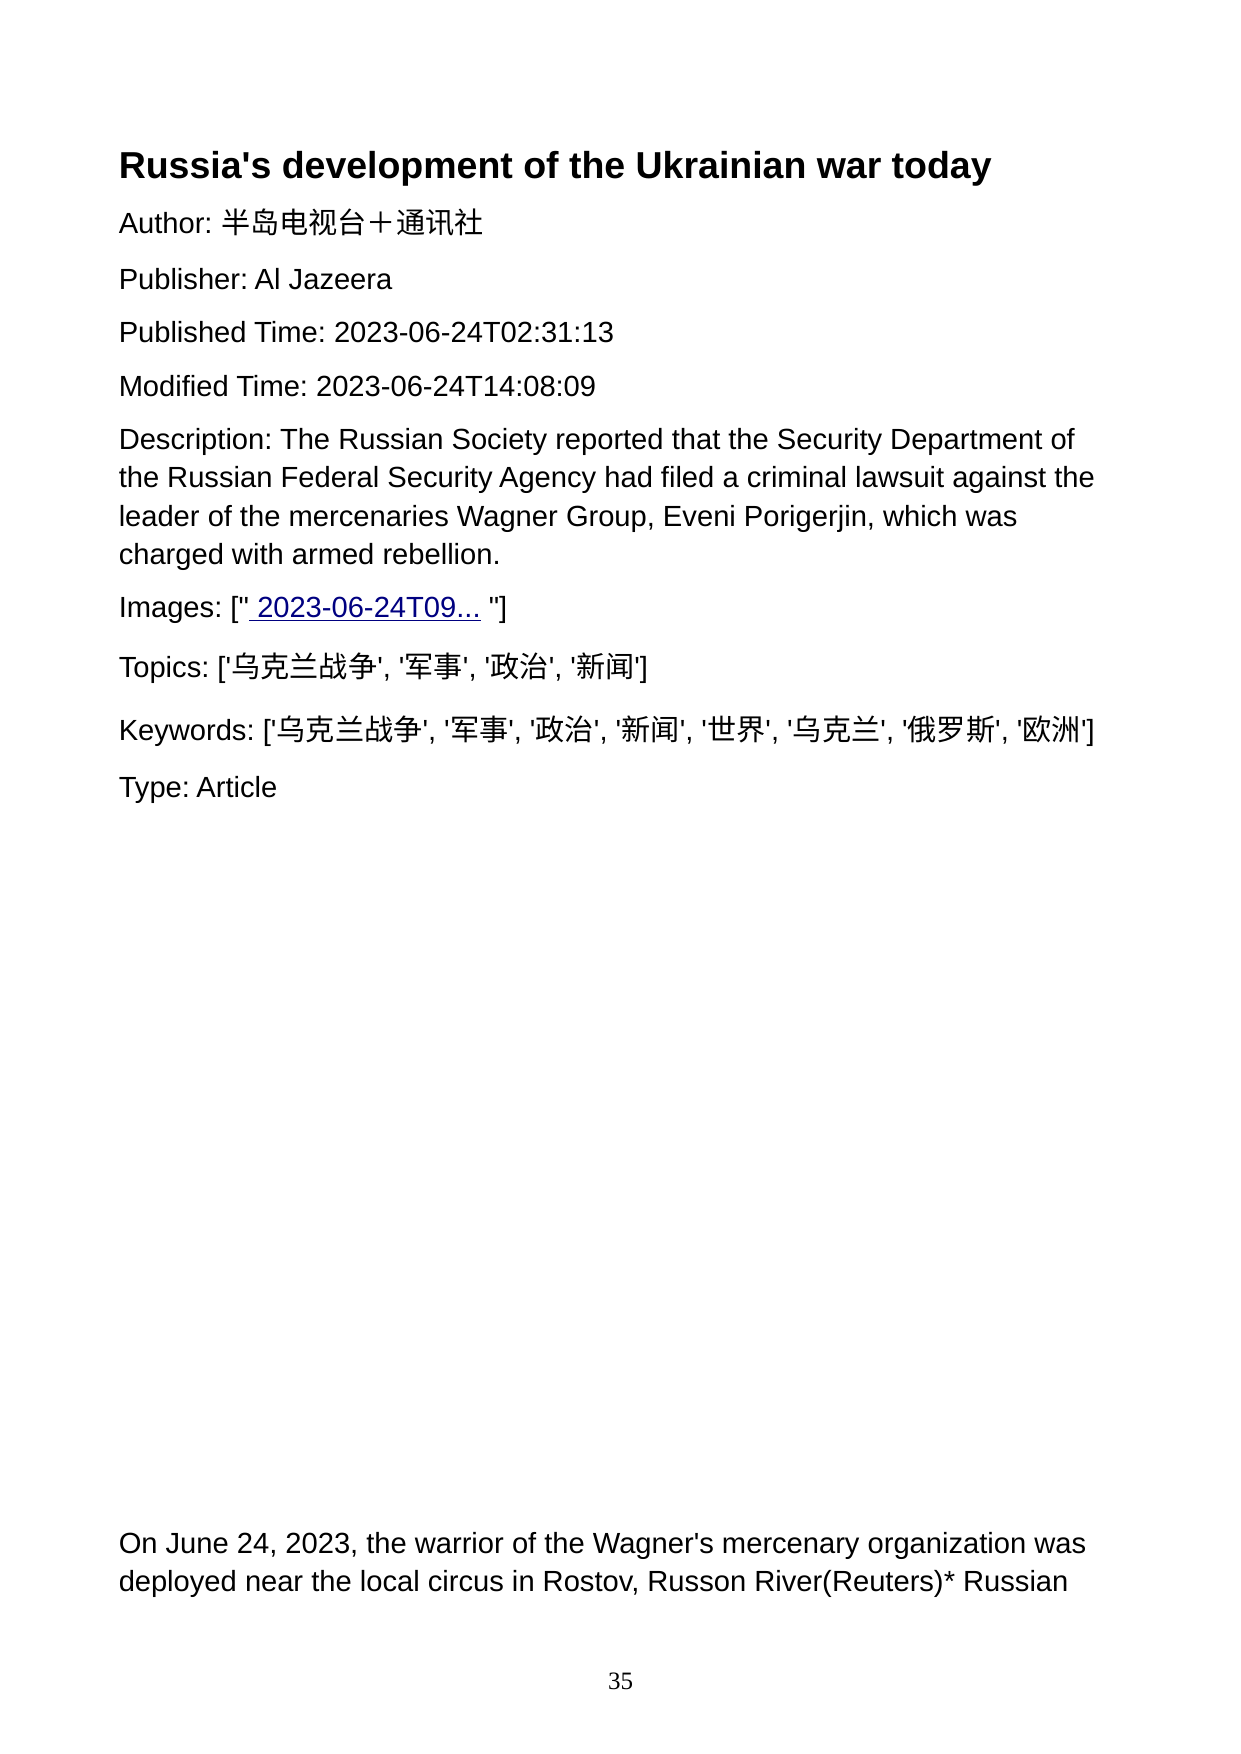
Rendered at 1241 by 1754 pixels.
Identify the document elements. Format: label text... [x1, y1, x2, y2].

subtitle Russia's development of the Ukrainian war today [118, 143, 1122, 187]
text Keywords: ['乌克兰战争', '军事', '政治', '新闻', '世界', '乌克兰', '俄罗斯', '欧洲'] [118, 707, 1122, 749]
text Images: [" 2023-06-24T09... "] [118, 590, 1122, 624]
text Type: Article [118, 770, 1122, 803]
text Modified Time: 2023-06-24T14:08:09 [118, 368, 1122, 402]
text On June 24, 2023, the warrior of the Wagner's mercenary organization was deployed near the local circus in Rostov, Russon River(Reuters)* Russian [118, 823, 1122, 1598]
text Topics: ['乌克兰战争', '军事', '政治', '新闻'] [118, 643, 1122, 686]
text Published Time: 2023-06-24T02:31:13 [118, 315, 1122, 349]
text Publisher: Al Jazeera [118, 262, 1122, 296]
text Description: The Russian Society reported that the Security Department of the Russian Federal Security Agency had filed a criminal lawsuit against the leader of the mercenaries Wagner Group, Eveni Porigerjin, which was charged with armed rebellion. [118, 422, 1122, 571]
text Author: 半岛电视台＋通讯社 [118, 199, 1122, 241]
